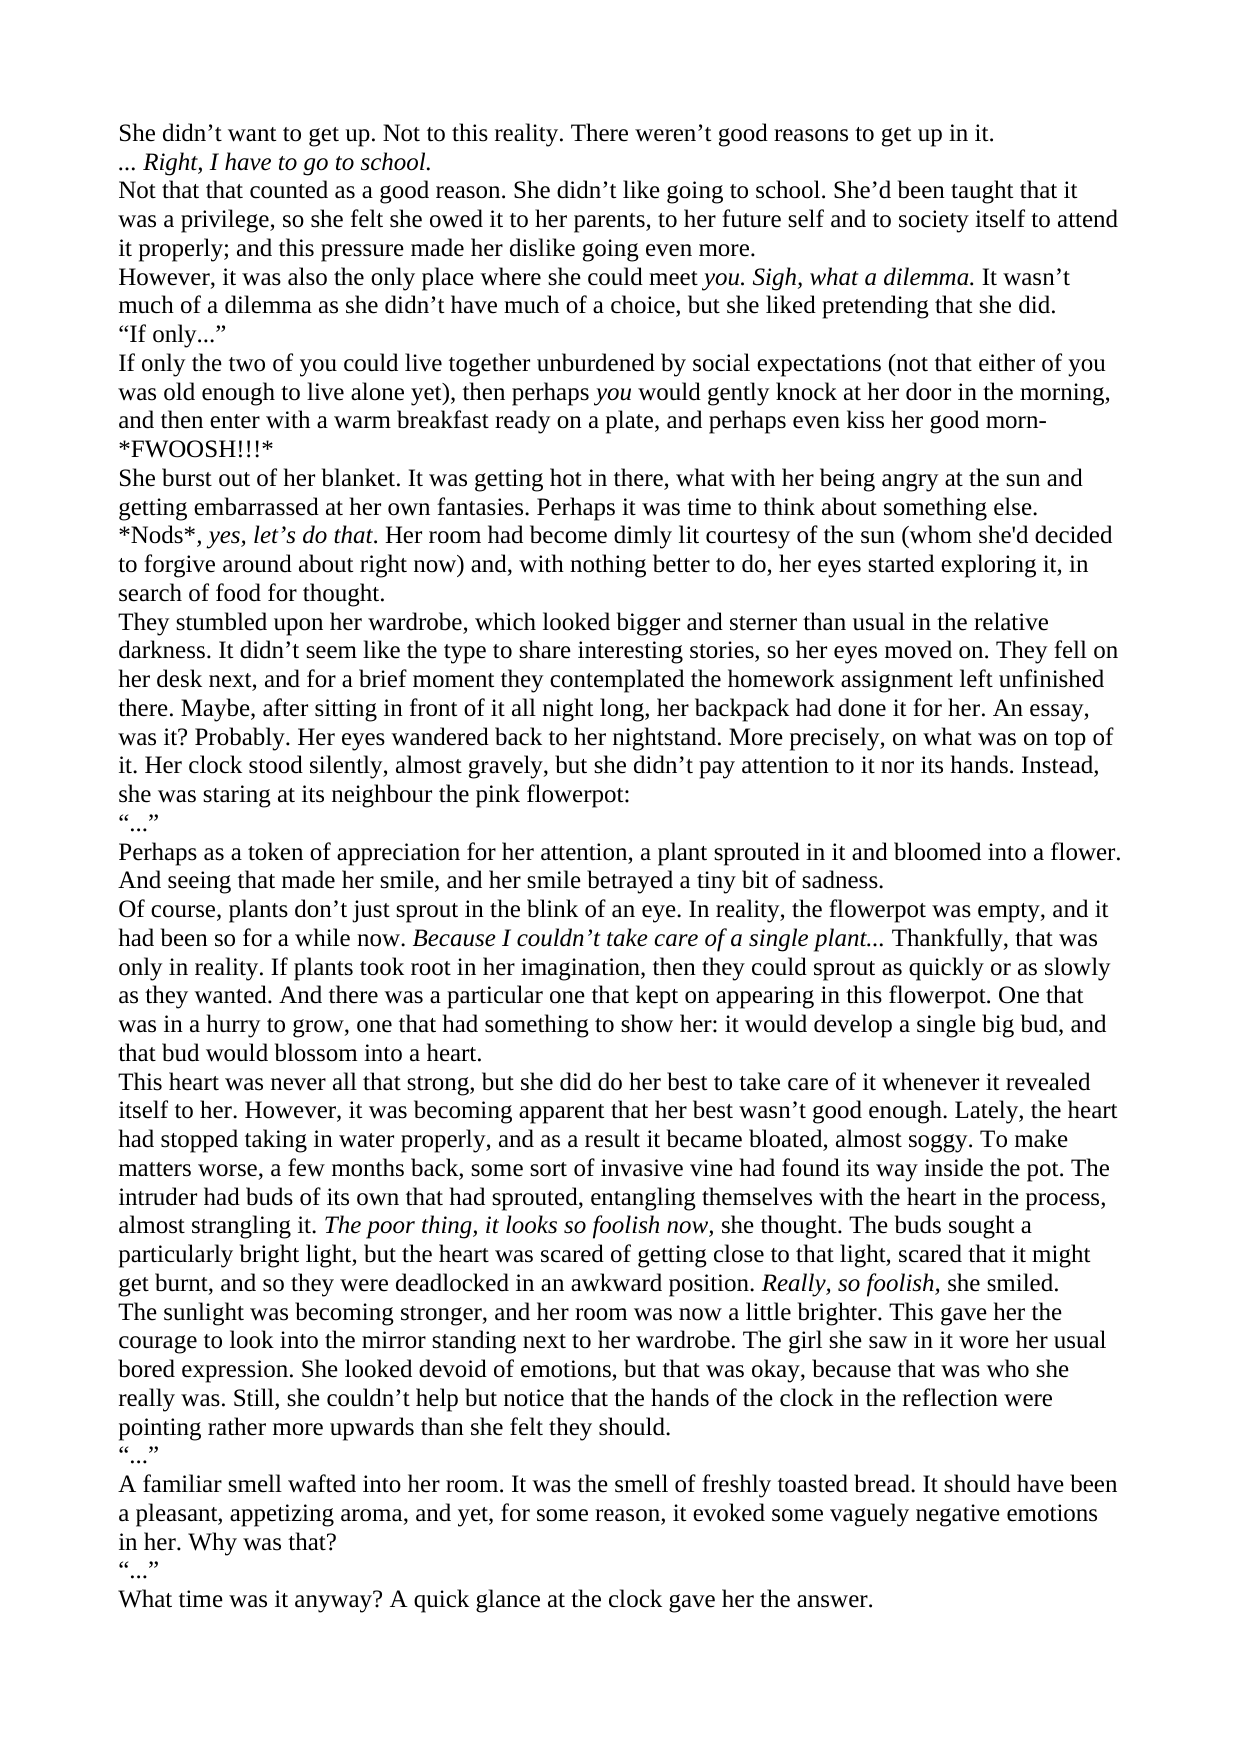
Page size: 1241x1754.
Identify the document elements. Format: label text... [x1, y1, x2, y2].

text “...” [118, 808, 1122, 837]
text The sunlight was becoming stronger, and her room was now a little brighter. This gave her the courage to look into the mirror standing next to her wardrobe. The girl she saw in it wore her usual bored expression. She looked devoid of emotions, but that was okay, because that was who she really was. Still, she couldn’t help but notice that the hands of the clock in the reflection were pointing rather more upwards than she felt they should. [118, 1297, 1122, 1441]
text “...” [118, 1556, 1122, 1584]
text A familiar smell wafted into her room. It was the smell of freshly toasted bread. It should have been a pleasant, appetizing aroma, and yet, for some reason, it evoked some vaguely negative emotions in her. Why was that? [118, 1469, 1122, 1556]
text She burst out of her blanket. It was getting hot in there, what with her being angry at the sun and getting embarrassed at her own fantasies. Perhaps it was time to think about something else. *Nods*, yes, let’s do that. Her room had become dimly lit courtesy of the sun (whom she'd decided to forgive around about right now) and, with nothing better to do, her eyes started exploring it, in search of food for thought. [118, 463, 1122, 607]
text Not that that counted as a good reason. She didn’t like going to school. She’d been taught that it was a privilege, so she felt she owed it to her parents, to her future self and to society itself to attend it properly; and this pressure made her dislike going even more. [118, 176, 1122, 262]
text If only the two of you could live together unburdened by social expectations (not that either of you was old enough to live alone yet), then perhaps you would gently knock at her door in the morning, and then enter with a warm breakfast ready on a plate, and perhaps even kiss her good morn- [118, 348, 1122, 434]
text However, it was also the only place where she could meet you. Sigh, what a dilemma. It wasn’t much of a dilemma as she didn’t have much of a choice, but she liked pretending that she did. [118, 262, 1122, 319]
text They stumbled upon her wardrobe, which looked bigger and sterner than usual in the relative darkness. It didn’t seem like the type to share interesting stories, so her eyes moved on. They fell on her desk next, and for a brief moment they contemplated the homework assignment left unfinished there. Maybe, after sitting in front of it all night long, her backpack had done it for her. An essay, was it? Probably. Her eyes wandered back to her nightstand. More precisely, on what was on top of it. Her clock stood silently, almost gravely, but she didn’t pay attention to it nor its hands. Instead, she was staring at its neighbour the pink flowerpot: [118, 607, 1122, 808]
text What time was it anyway? A quick glance at the clock gave her the answer. [118, 1584, 1122, 1613]
text ... Right, I have to go to school. [118, 147, 1122, 176]
text “If only...” [118, 319, 1122, 348]
text She didn’t want to get up. Not to this reality. There weren’t good reasons to get up in it. [118, 118, 1122, 147]
text This heart was never all that strong, but she did do her best to take care of it whenever it revealed itself to her. However, it was becoming apparent that her best wasn’t good enough. Lately, the heart had stopped taking in water properly, and as a result it became bloated, almost soggy. To make matters worse, a few months back, some sort of invasive vine had found its way inside the pot. The intruder had buds of its own that had sprouted, entangling themselves with the heart in the process, almost strangling it. The poor thing, it looks so foolish now, she thought. The buds sought a particularly bright light, but the heart was scared of getting close to that light, scared that it might get burnt, and so they were deadlocked in an awkward position. Really, so foolish, she smiled. [118, 1067, 1122, 1297]
text Perhaps as a token of appreciation for her attention, a plant sprouted in it and bloomed into a flower. And seeing that made her smile, and her smile betrayed a tiny bit of sadness. [118, 837, 1122, 894]
text “...” [118, 1441, 1122, 1469]
text *FWOOSH!!!* [118, 434, 1122, 463]
text Of course, plants don’t just sprout in the blink of an eye. In reality, the flowerpot was empty, and it had been so for a while now. Because I couldn’t take care of a single plant... Thankfully, that was only in reality. If plants took root in her imagination, then they could sprout as quickly or as slowly as they wanted. And there was a particular one that kept on appearing in this flowerpot. One that was in a hurry to grow, one that had something to show her: it would develop a single big bud, and that bud would blossom into a heart. [118, 894, 1122, 1067]
